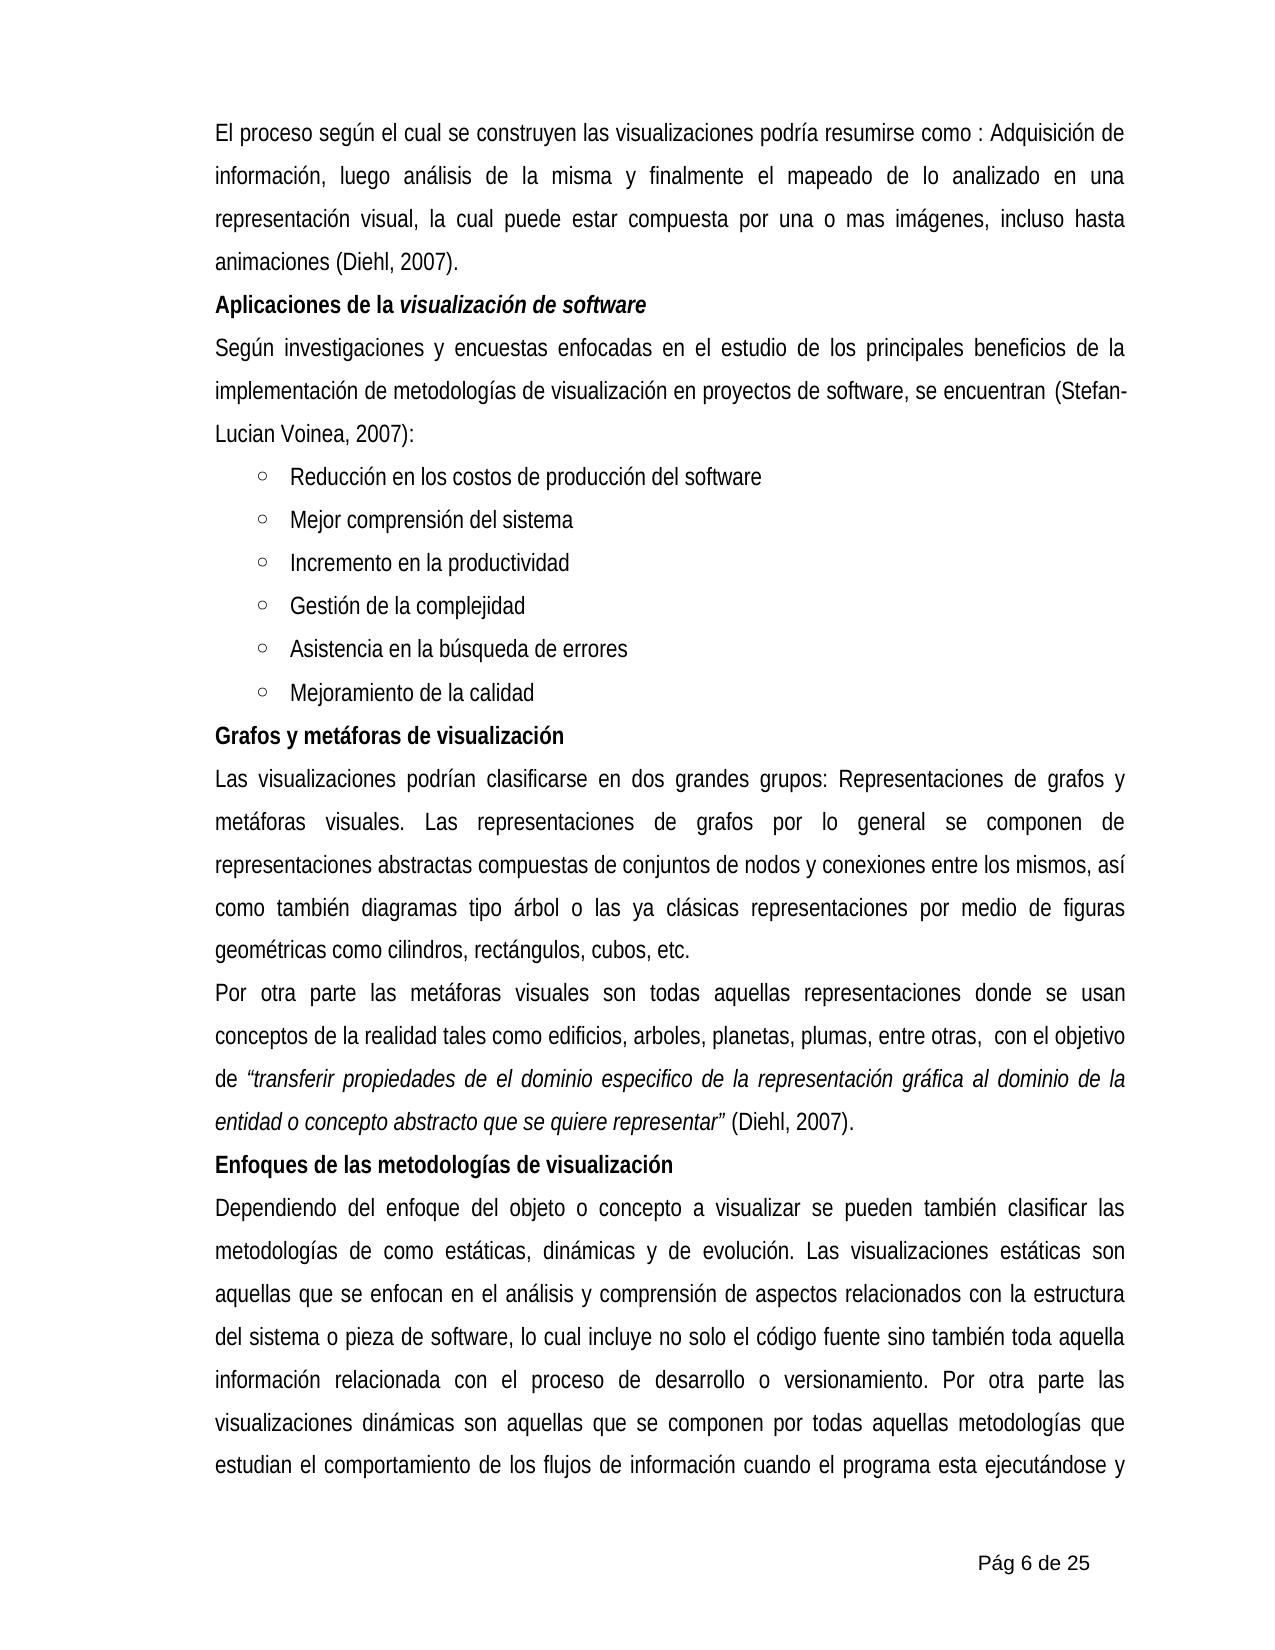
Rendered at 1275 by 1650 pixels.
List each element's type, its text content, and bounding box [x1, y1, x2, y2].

text Aplicaciones de la visualización de software [215, 290, 1127, 318]
text El proceso según el cual se construyen las visualizaciones podría resumirse como : Adquisición de información, luego análisis de la misma y finalmente el mapeado de lo analizado en una representación visual, la cual puede estar compuesta por una o mas imágenes, incluso hasta animaciones (Diehl, 2007). [215, 118, 1127, 276]
text Grafos y metáforas de visualización [215, 721, 1127, 749]
list Reducción en los costos de producción del software [252, 461, 1127, 490]
list Gestión de la complejidad [252, 591, 1127, 620]
list Incremento en la productividad [252, 548, 1127, 577]
text Las visualizaciones podrían clasificarse en dos grandes grupos: Representaciones de grafos y metáforas visuales. Las representaciones de grafos por lo general se componen de representaciones abstractas compuestas de conjuntos de nodos y conexiones entre los mismos, así como también diagramas tipo árbol o las ya clásicas representaciones por medio de figuras geométricas como cilindros, rectángulos, cubos, etc. [215, 764, 1127, 964]
list Mejoramiento de la calidad [252, 678, 1127, 706]
text Por otra parte las metáforas visuales son todas aquellas representaciones donde se usan conceptos de la realidad tales como edificios, arboles, planetas, plumas, entre otras, con el objetivo de “transferir propiedades de el dominio especifico de la representación gráfica al dominio de la entidad o concepto abstracto que se quiere representar” (Diehl, 2007). [215, 978, 1127, 1136]
list Asistencia en la búsqueda de errores [252, 634, 1127, 663]
text Dependiendo del enfoque del objeto o concepto a visualizar se pueden también clasificar las metodologías de como estáticas, dinámicas y de evolución. Las visualizaciones estáticas son aquellas que se enfocan en el análisis y comprensión de aspectos relacionados con la estructura del sistema o pieza de software, lo cual incluye no solo el código fuente sino también toda aquella información relacionada con el proceso de desarrollo o versionamiento. Por otra parte las visualizaciones dinámicas son aquellas que se componen por todas aquellas metodologías que estudian el comportamiento de los flujos de información cuando el programa esta ejecutándose y [215, 1193, 1127, 1479]
text Según investigaciones y encuestas enfocadas en el estudio de los principales beneficios de la implementación de metodologías de visualización en proyectos de software, se encuentran (Stefan-Lucian Voinea, 2007): [215, 333, 1127, 447]
text Enfoques de las metodologías de visualización [215, 1150, 1127, 1179]
list Mejor comprensión del sistema [252, 505, 1127, 533]
